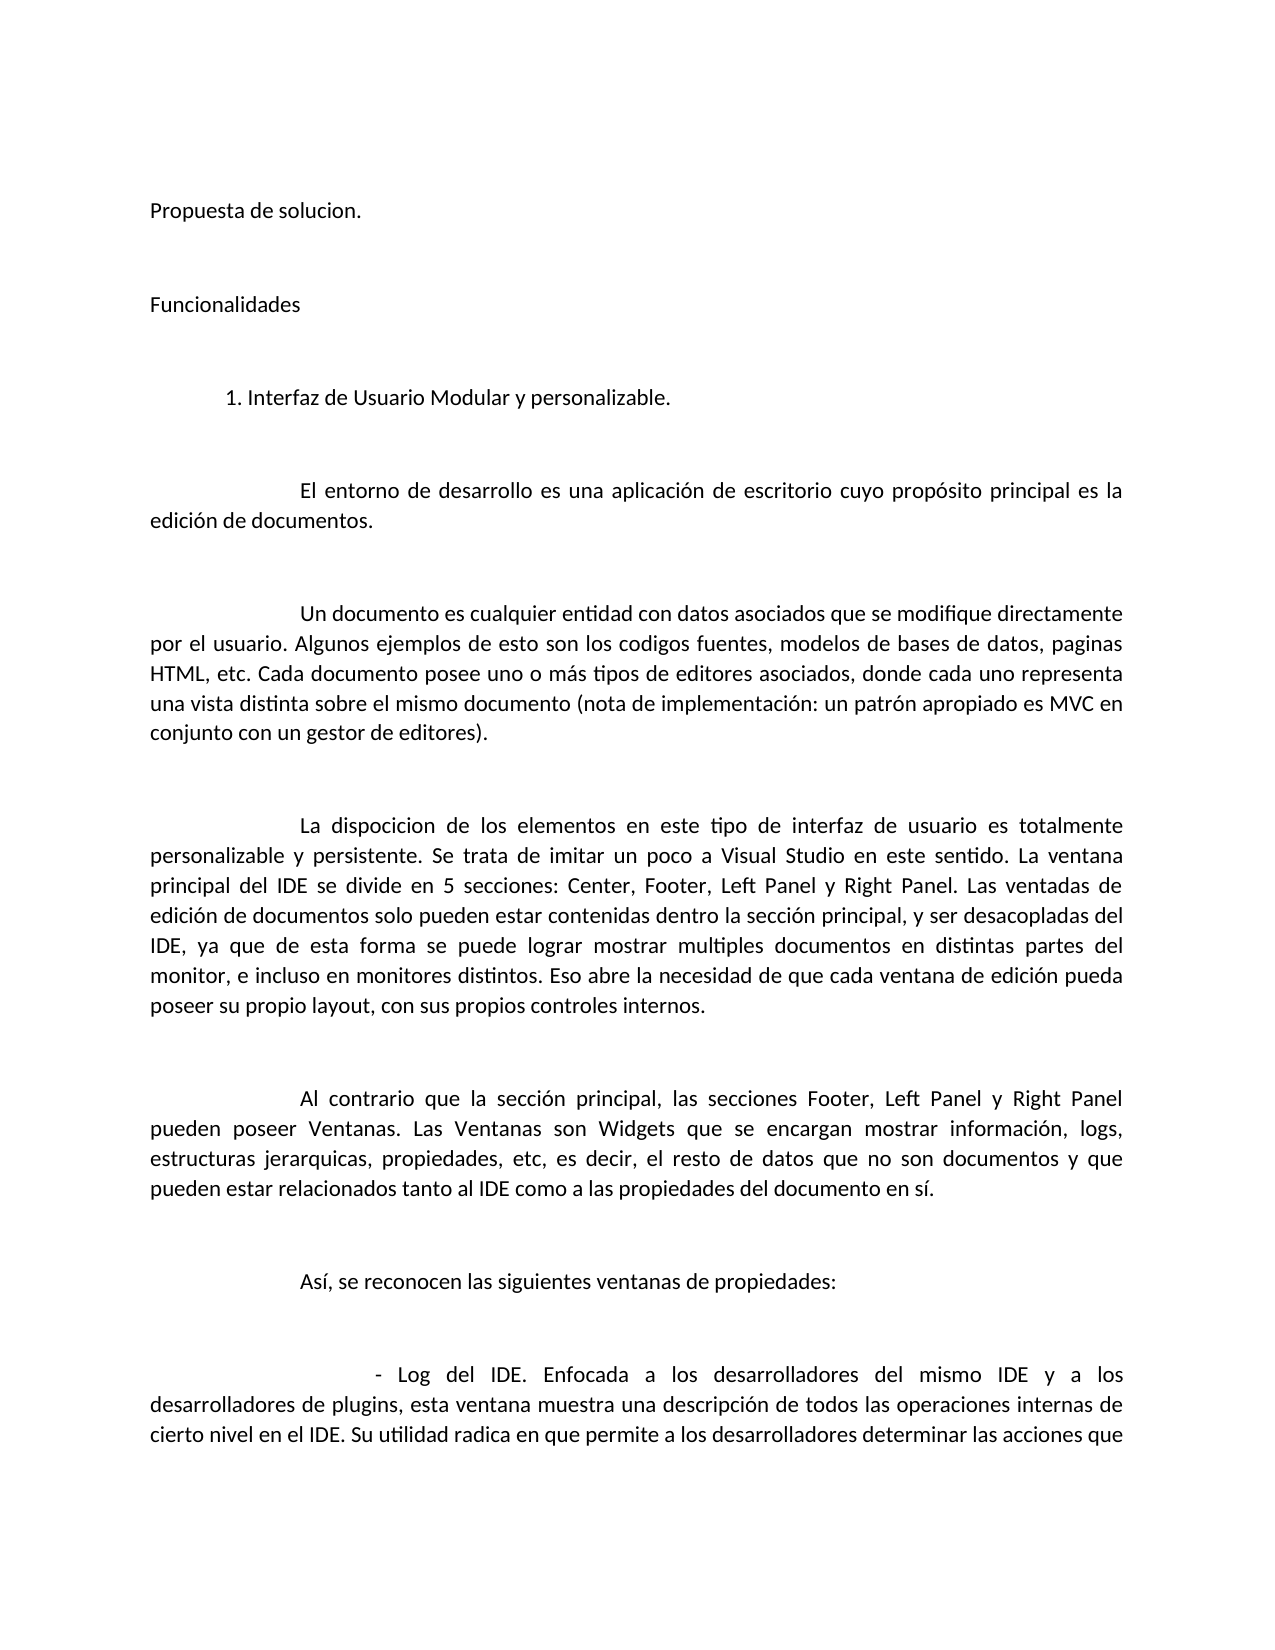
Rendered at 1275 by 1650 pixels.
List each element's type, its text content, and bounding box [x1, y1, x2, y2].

text 1. Interfaz de Usuario Modular y personalizable. [150, 383, 1125, 411]
text Un documento es cualquier entidad con datos asociados que se modifique directamente por el usuario. Algunos ejemplos de esto son los codigos fuentes, modelos de bases de datos, paginas HTML, etc. Cada documento posee uno o más tipos de editores asociados, donde cada uno representa una vista distinta sobre el mismo documento (nota de implementación: un patrón apropiado es MVC en conjunto con un gestor de editores). [150, 599, 1125, 747]
text Al contrario que la sección principal, las secciones Footer, Left Panel y Right Panel pueden poseer Ventanas. Las Ventanas son Widgets que se encargan mostrar información, logs, estructuras jerarquicas, propiedades, etc, es decir, el resto de datos que no son documentos y que pueden estar relacionados tanto al IDE como a las propiedades del documento en sí. [150, 1084, 1125, 1202]
text Funcionalidades [150, 290, 1125, 318]
text Así, se reconocen las siguientes ventanas de propiedades: [150, 1267, 1125, 1295]
text El entorno de desarrollo es una aplicación de escritorio cuyo propósito principal es la edición de documentos. [150, 476, 1125, 534]
text La dispocicion de los elementos en este tipo de interfaz de usuario es totalmente personalizable y persistente. Se trata de imitar un poco a Visual Studio en este sentido. La ventana principal del IDE se divide en 5 secciones: Center, Footer, Left Panel y Right Panel. Las ventadas de edición de documentos solo pueden estar contenidas dentro la sección principal, y ser desacopladas del IDE, ya que de esta forma se puede lograr mostrar multiples documentos en distintas partes del monitor, e incluso en monitores distintos. Eso abre la necesidad de que cada ventana de edición pueda poseer su propio layout, con sus propios controles internos. [150, 812, 1125, 1019]
text Propuesta de solucion. [150, 197, 1125, 224]
text - Log del IDE. Enfocada a los desarrolladores del mismo IDE y a los desarrolladores de plugins, esta ventana muestra una descripción de todos las operaciones internas de cierto nivel en el IDE. Su utilidad radica en que permite a los desarrolladores determinar las acciones que [150, 1360, 1125, 1448]
